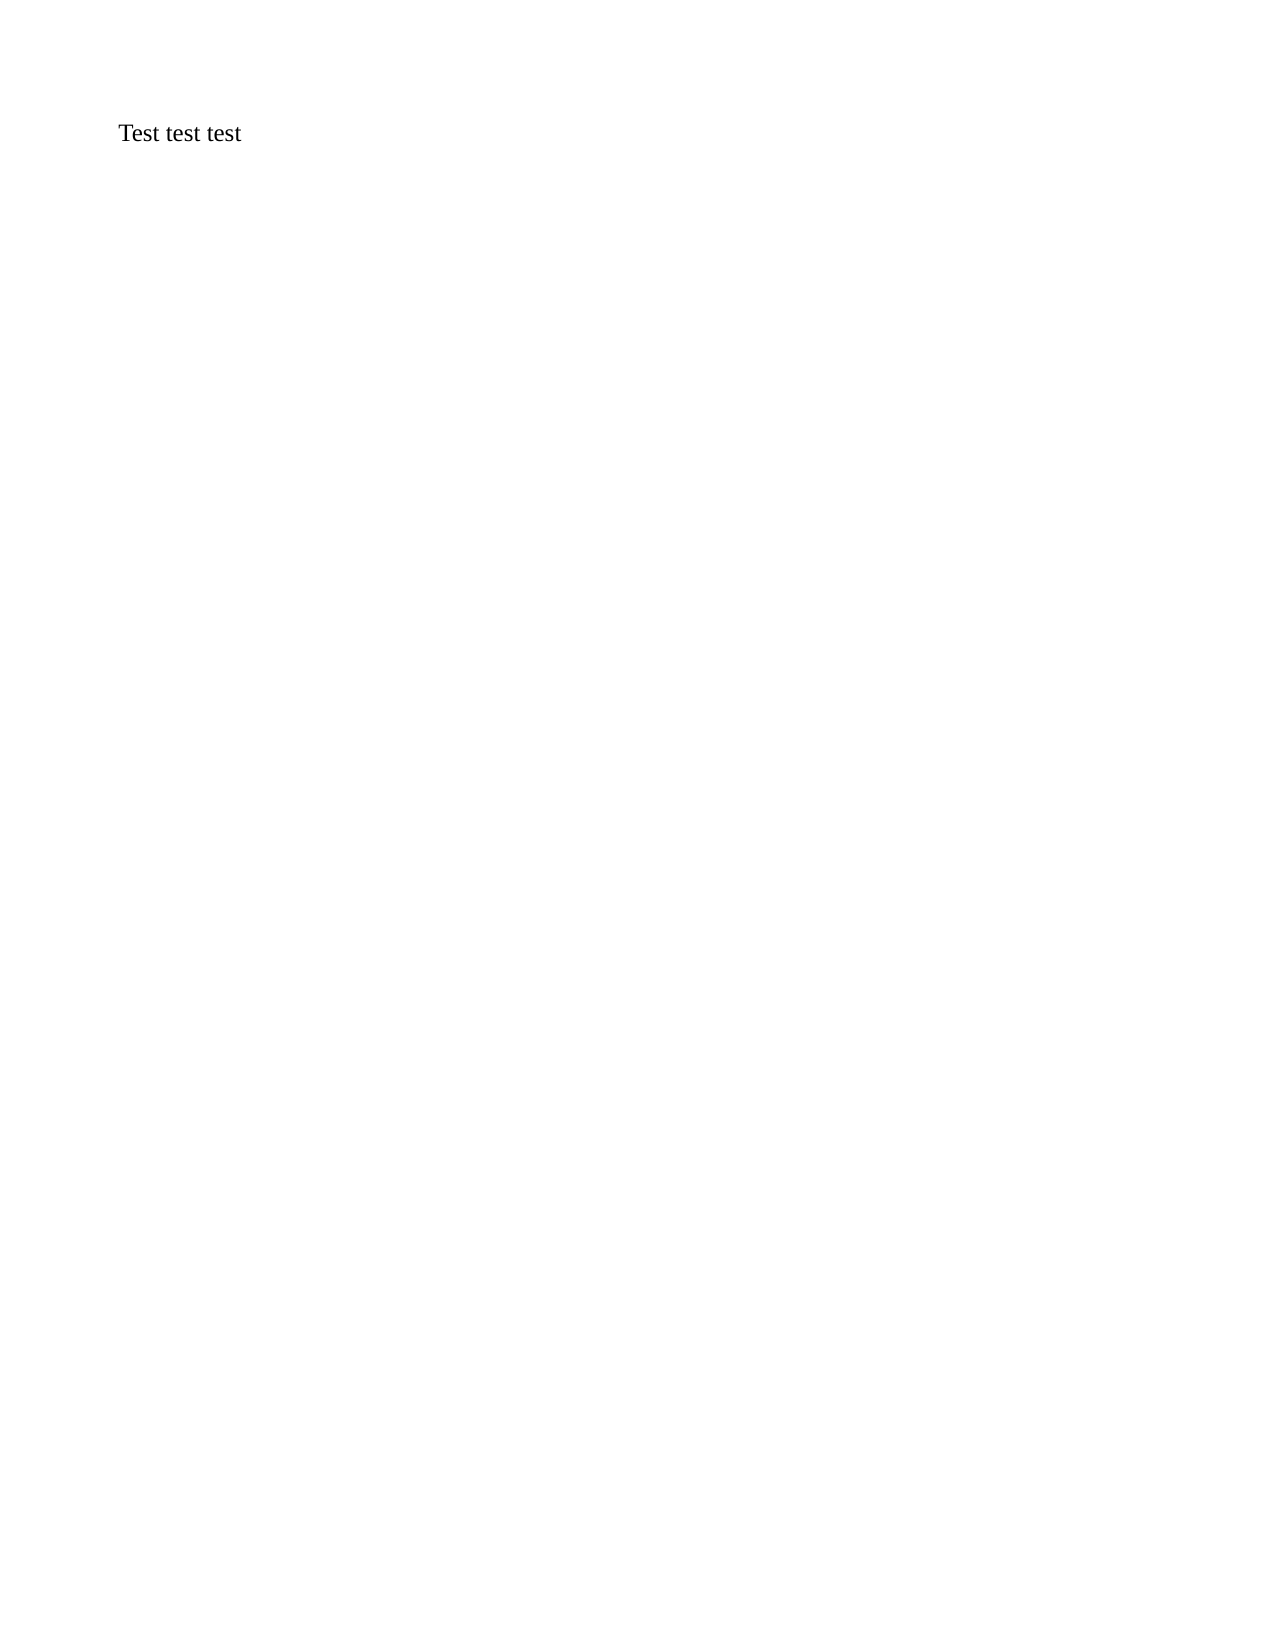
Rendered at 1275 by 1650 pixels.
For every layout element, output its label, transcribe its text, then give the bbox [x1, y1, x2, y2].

text Test test test [118, 118, 1157, 147]
